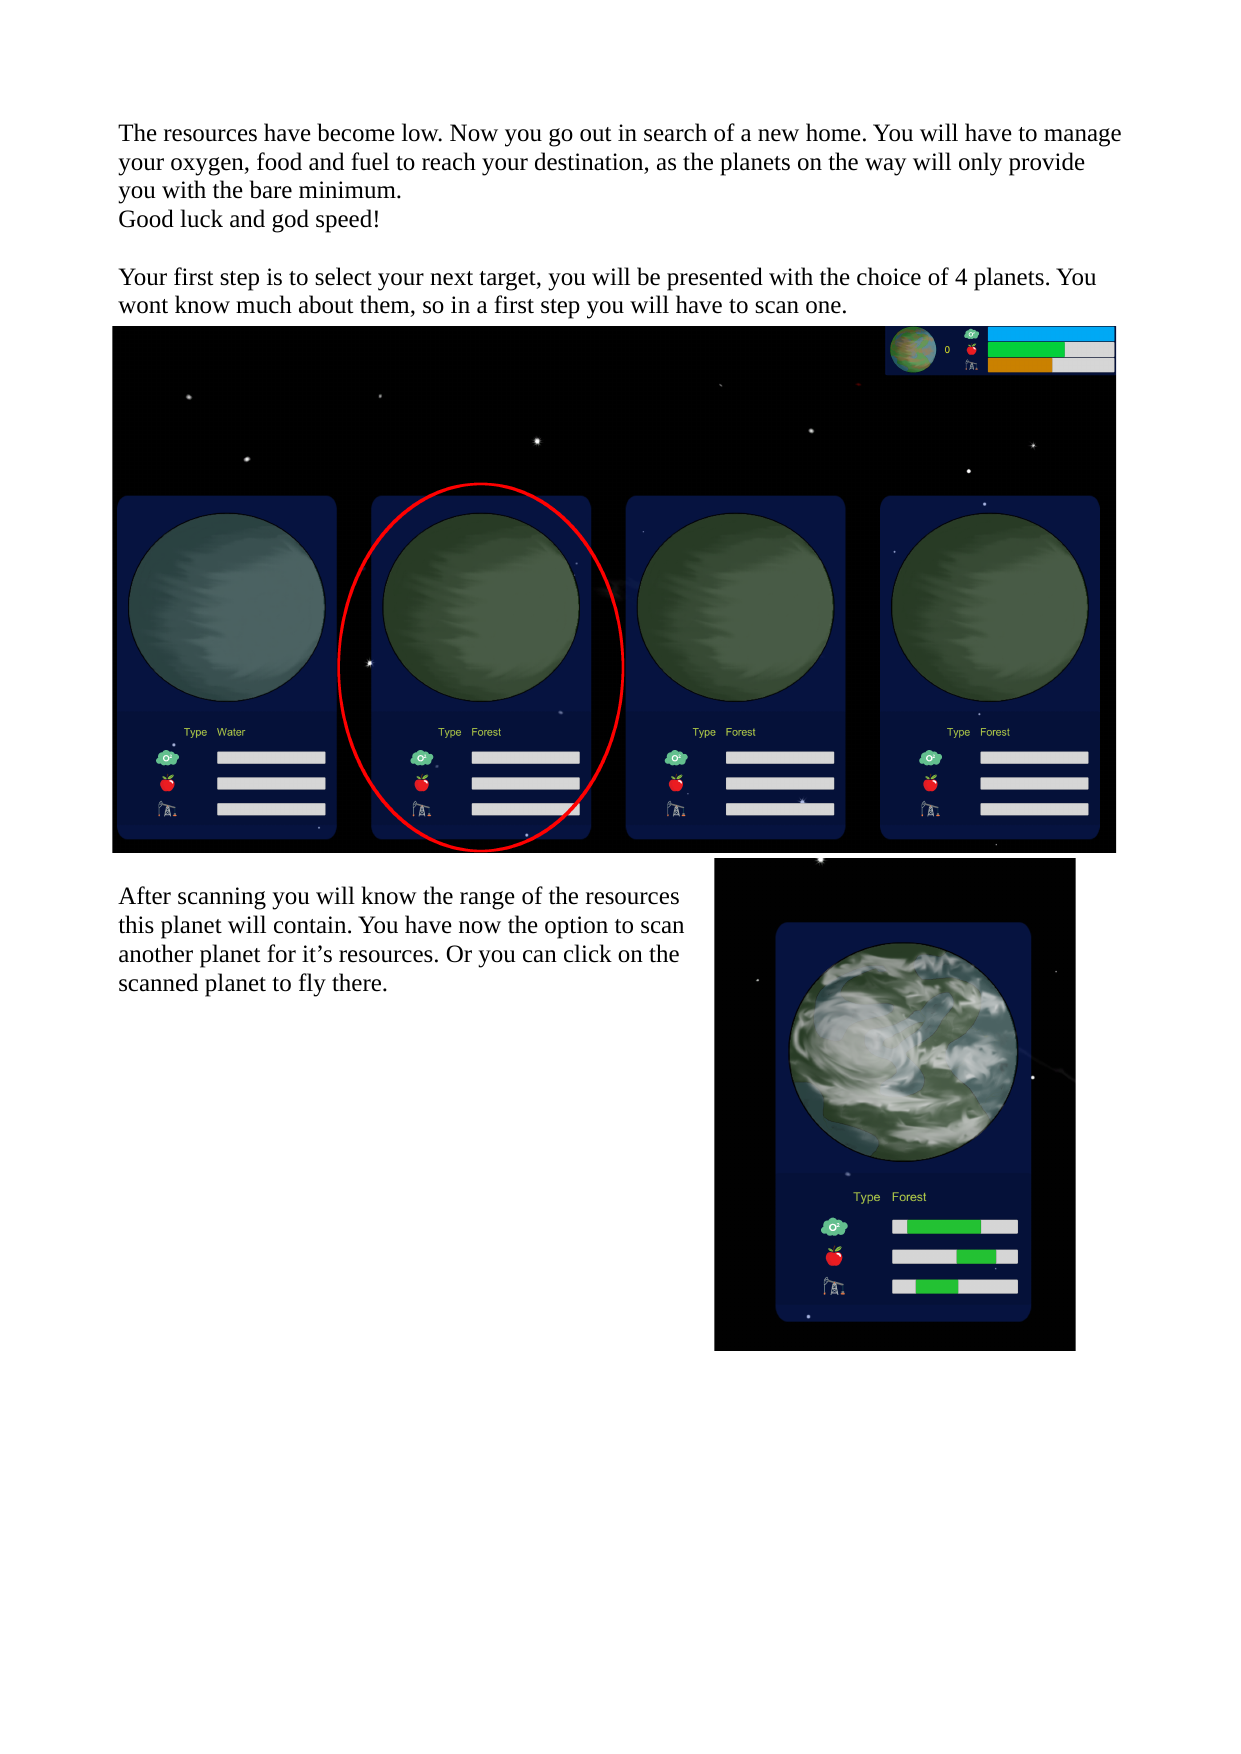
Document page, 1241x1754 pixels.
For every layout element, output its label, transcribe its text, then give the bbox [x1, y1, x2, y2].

text [1076, 881, 1122, 996]
picture [112, 326, 1117, 853]
text After scanning you will know the range of the resources this planet will contain. You have now the option to scan another planet for it’s resources. Or you can click on the scanned planet to fly there. [118, 881, 714, 996]
text The resources have become low. Now you go out in search of a new home. You will have to manage your oxygen, food and fuel to reach your destination, as the planets on the way will only provide you with the bare minimum. [118, 118, 1122, 204]
text Your first step is to select your next target, you will be presented with the choice of 4 planets. You wont know much about them, so in a first step you will have to scan one. [118, 262, 1122, 319]
text Good luck and god speed! [118, 204, 1122, 233]
picture [714, 858, 1076, 1351]
